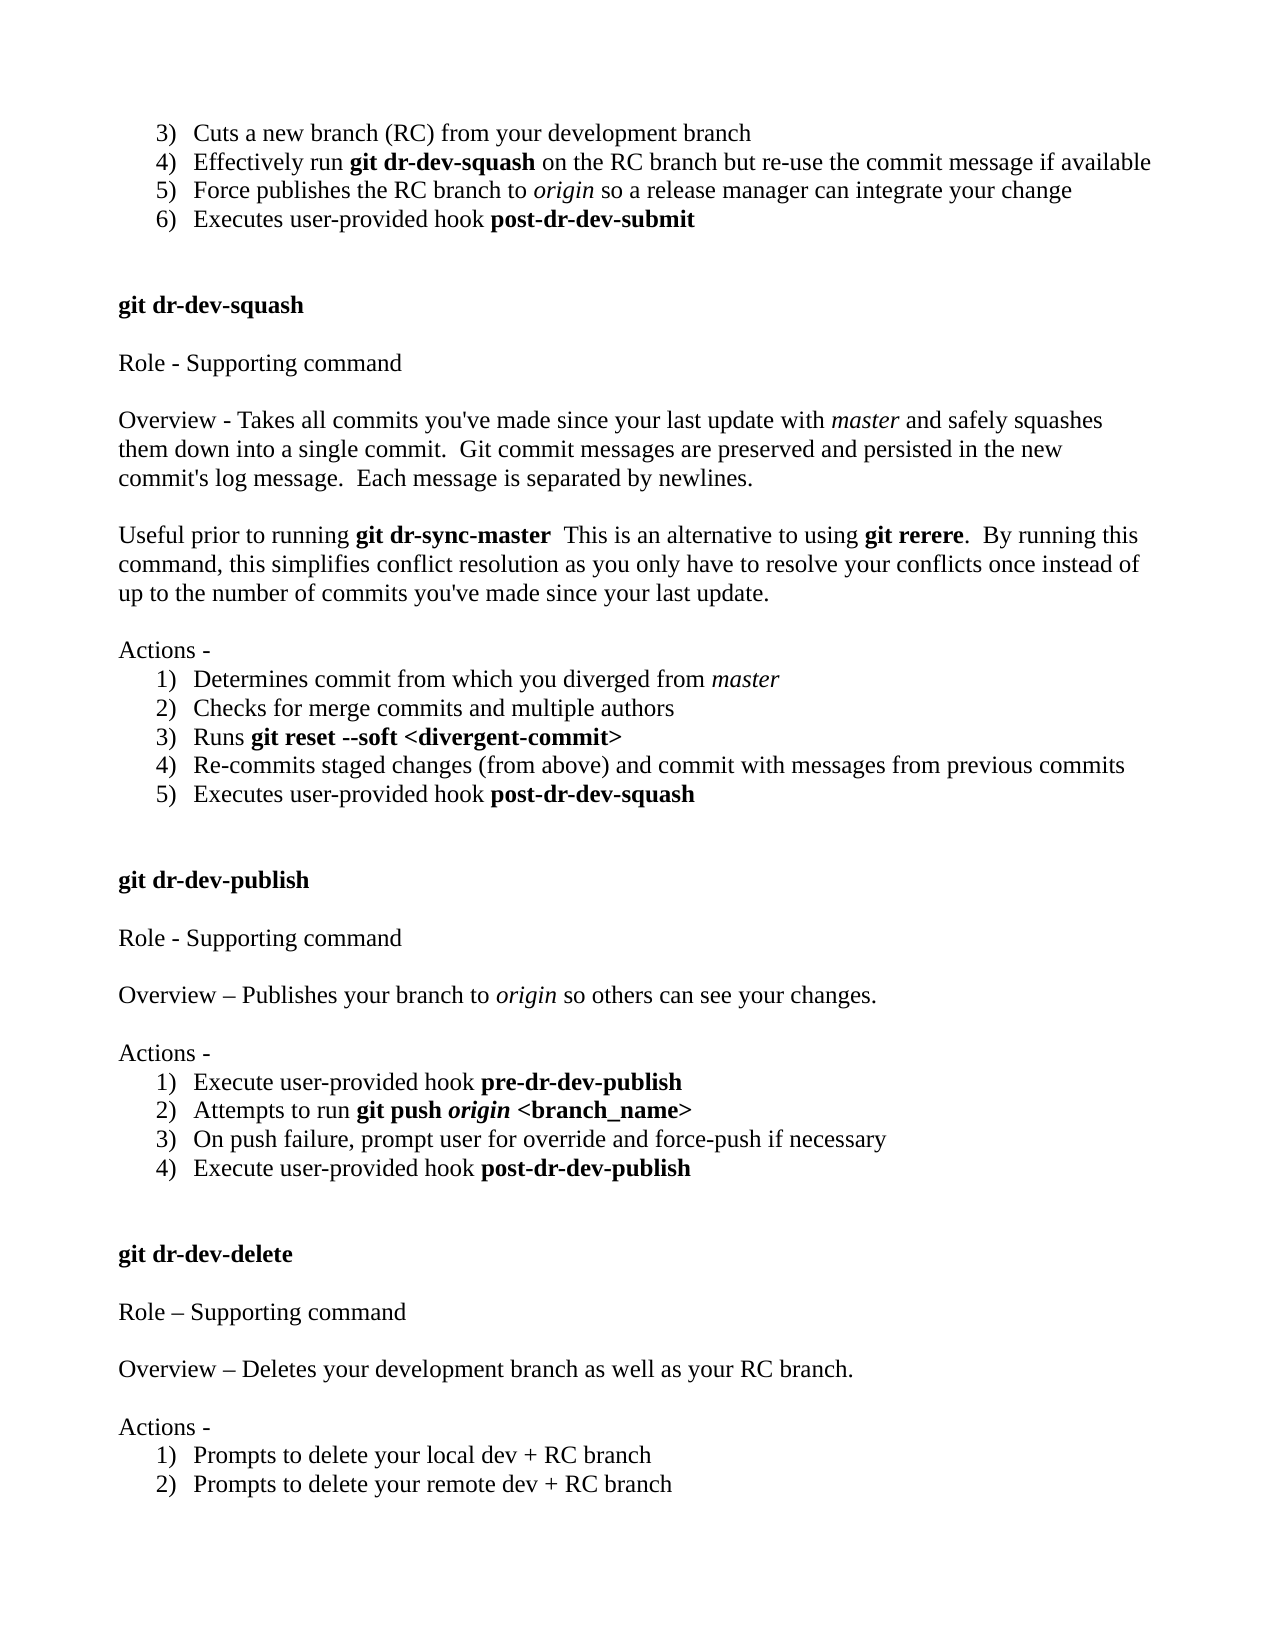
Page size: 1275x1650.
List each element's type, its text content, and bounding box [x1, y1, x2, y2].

text git dr-dev-delete [118, 1239, 1157, 1268]
text git dr-dev-squash [118, 291, 1157, 319]
list Cuts a new branch (RC) from your development branch [156, 118, 1157, 147]
text Role - Supporting command [118, 923, 1157, 952]
text Useful prior to running git dr-sync-master This is an alternative to using git rerere. By running this command, this simplifies conflict resolution as you only have to resolve your conflicts once instead of up to the number of commits you've made since your last update. [118, 521, 1157, 607]
text Actions - [118, 1412, 1157, 1441]
list Execute user-provided hook pre-dr-dev-publish [156, 1067, 1157, 1096]
list Prompts to delete your remote dev + RC branch [156, 1469, 1157, 1498]
list Re-commits staged changes (from above) and commit with messages from previous commits [156, 751, 1157, 779]
list Effectively run git dr-dev-squash on the RC branch but re-use the commit message if available [156, 147, 1157, 176]
list Checks for merge commits and multiple authors [156, 693, 1157, 722]
list Runs git reset --soft <divergent-commit> [156, 722, 1157, 751]
text Overview – Deletes your development branch as well as your RC branch. [118, 1354, 1157, 1383]
list Attempts to run git push origin <branch_name> [156, 1096, 1157, 1124]
list Executes user-provided hook post-dr-dev-submit [156, 204, 1157, 233]
list Execute user-provided hook post-dr-dev-publish [156, 1153, 1157, 1182]
text Actions - [118, 636, 1157, 664]
list Executes user-provided hook post-dr-dev-squash [156, 779, 1157, 808]
list Prompts to delete your local dev + RC branch [156, 1441, 1157, 1469]
text Role - Supporting command [118, 348, 1157, 377]
text Role – Supporting command [118, 1297, 1157, 1326]
text Overview – Publishes your branch to origin so others can see your changes. [118, 981, 1157, 1009]
text git dr-dev-publish [118, 866, 1157, 894]
text Actions - [118, 1038, 1157, 1067]
list On push failure, prompt user for override and force-push if necessary [156, 1124, 1157, 1153]
text Overview - Takes all commits you've made since your last update with master and safely squashes them down into a single commit. Git commit messages are preserved and persisted in the new commit's log message. Each message is separated by newlines. [118, 406, 1157, 492]
list Force publishes the RC branch to origin so a release manager can integrate your change [156, 176, 1157, 204]
list Determines commit from which you diverged from master [156, 664, 1157, 693]
